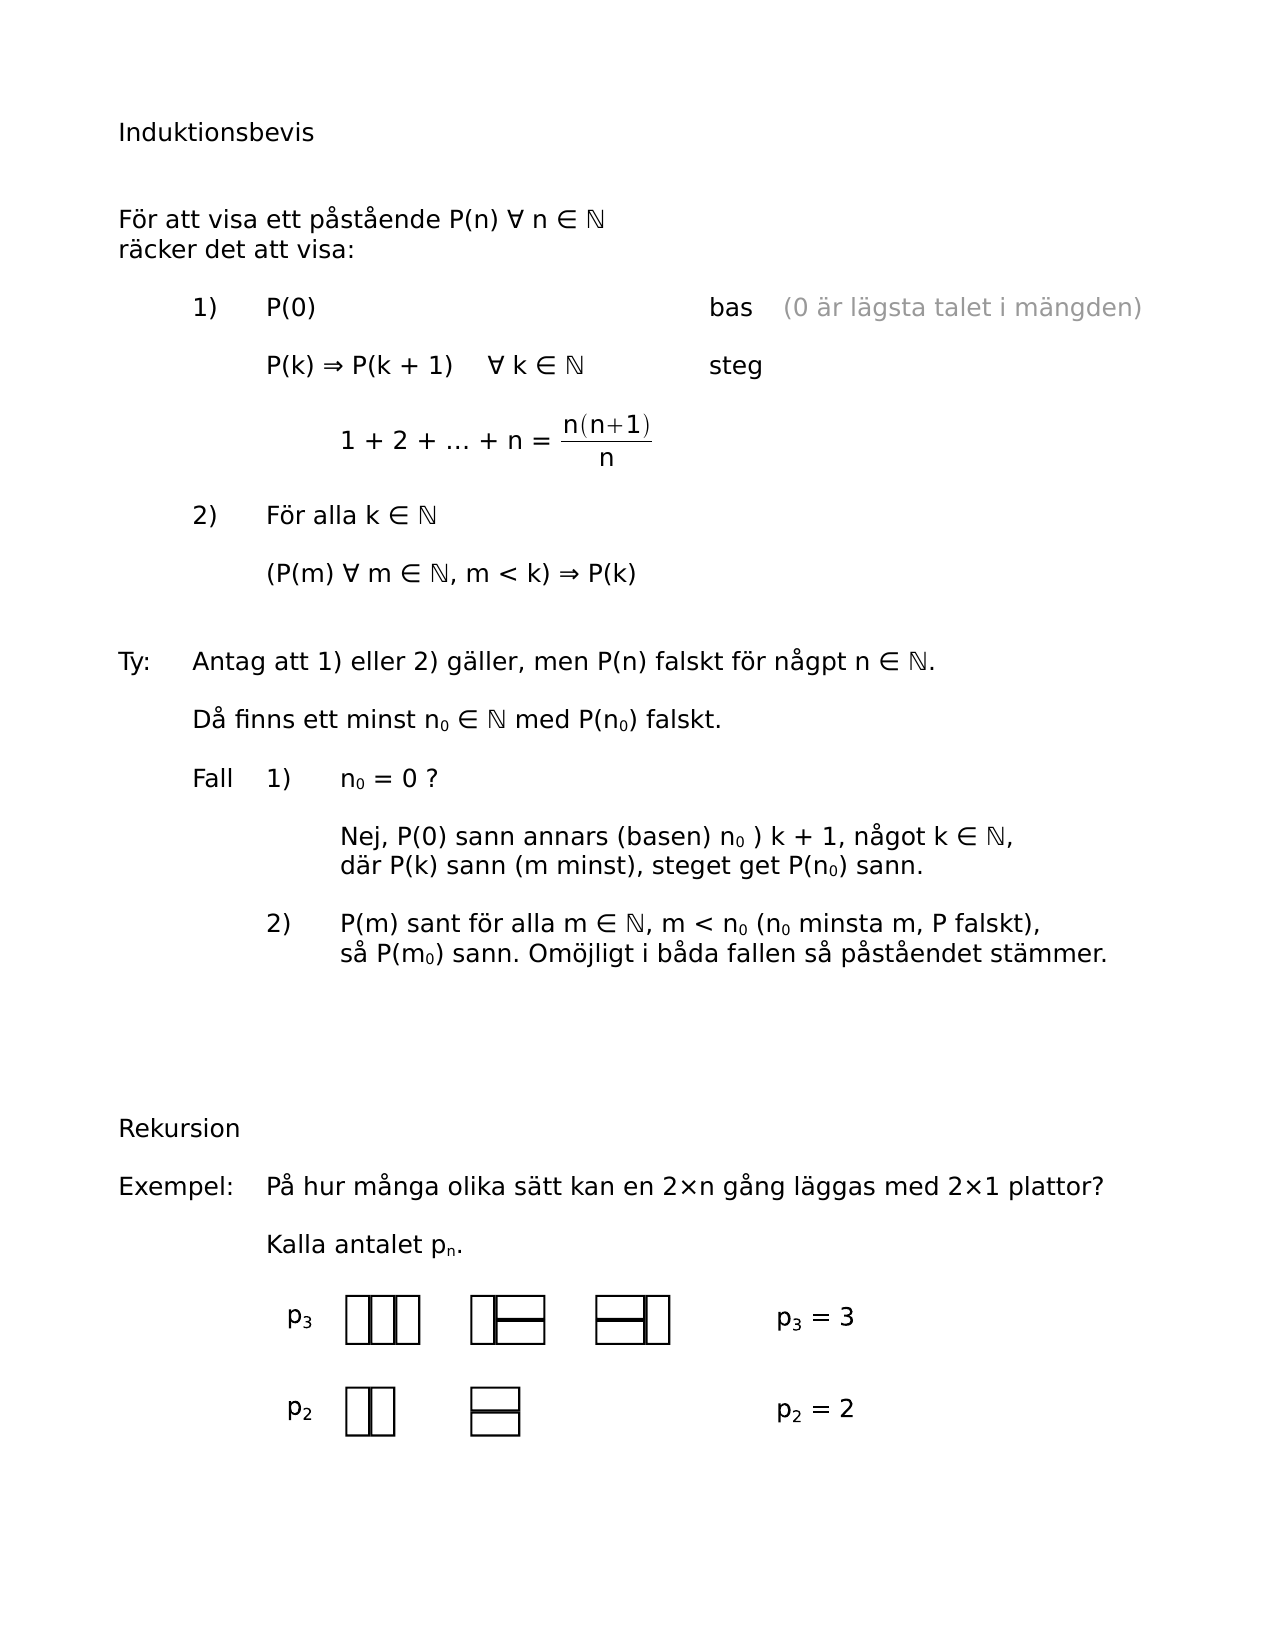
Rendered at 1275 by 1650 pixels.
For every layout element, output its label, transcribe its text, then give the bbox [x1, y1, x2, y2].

text P(k) ⇒ P(k + 1) ∀ k ∈ ℕ steg [118, 351, 1157, 381]
text Nej, P(0) sann annars (basen) n0 ) k + 1, något k ∈ ℕ, [118, 822, 1157, 851]
text Exempel: På hur många olika sätt kan en 2×n gång läggas med 2×1 plattor? [118, 1172, 1157, 1201]
text Rekursion [118, 1114, 1157, 1143]
text 1 + 2 + … + n = [118, 410, 1157, 472]
text så P(m0) sann. Omöjligt i båda fallen så påståendet stämmer. [118, 939, 1157, 968]
text 1) P(0) bas (0 är lägsta talet i mängden) [118, 293, 1157, 322]
text räcker det att visa: [118, 235, 1157, 264]
text 2) För alla k ∈ ℕ [118, 501, 1157, 531]
text (P(m) ∀ m ∈ ℕ, m < k) ⇒ P(k) [118, 560, 1157, 589]
text Ty: Antag att 1) eller 2) gäller, men P(n) falskt för någpt n ∈ ℕ. [118, 647, 1157, 676]
text För att visa ett påstående P(n) ∀ n ∈ ℕ [118, 206, 1157, 235]
text där P(k) sann (m minst), steget get P(n0) sann. [118, 851, 1157, 881]
text Då finns ett minst n0 ∈ ℕ med P(n0) falskt. [118, 706, 1157, 735]
text Kalla antalet pn. [118, 1231, 1157, 1260]
text Fall 1) n0 = 0 ? [118, 764, 1157, 793]
text Induktionsbevis [118, 118, 1157, 147]
text 2) P(m) sant för alla m ∈ ℕ, m < n0 (n0 minsta m, P falskt), [118, 910, 1157, 939]
